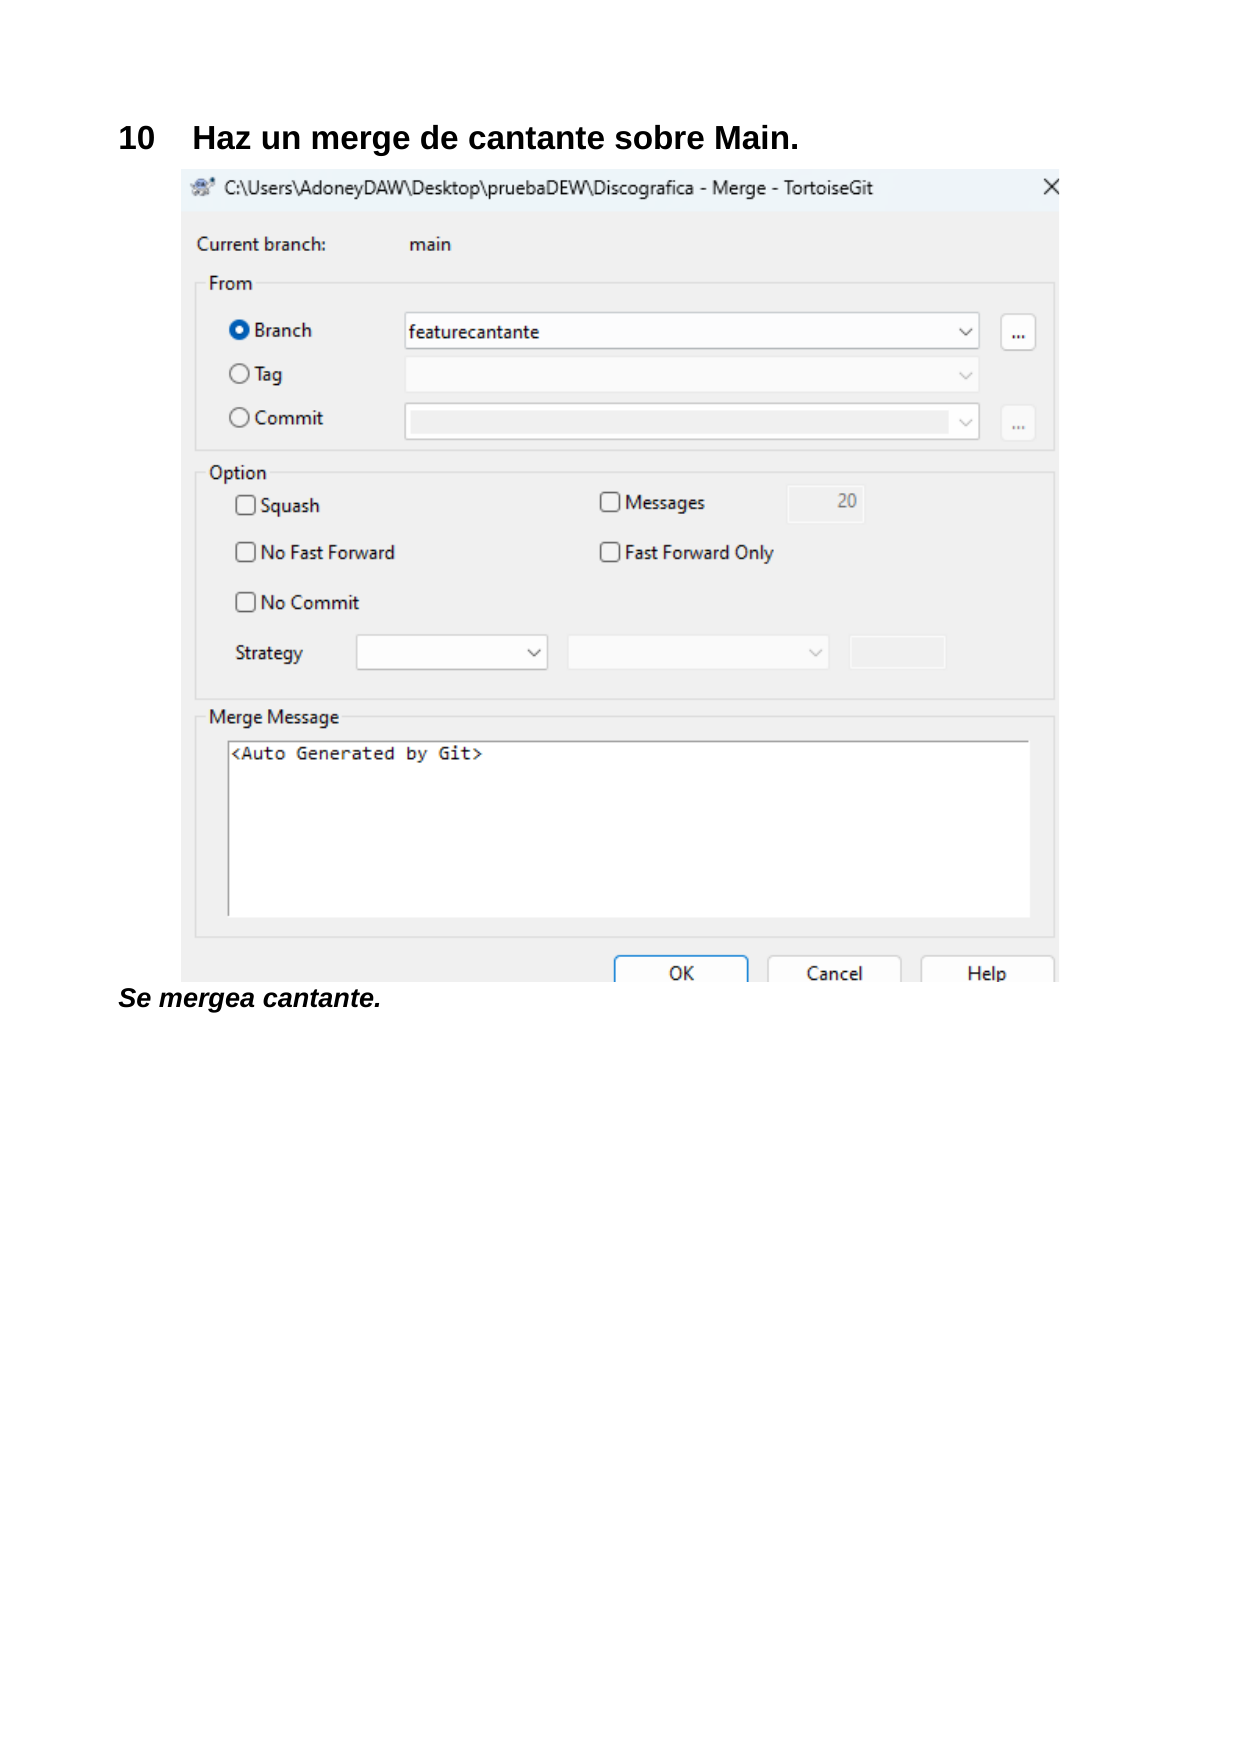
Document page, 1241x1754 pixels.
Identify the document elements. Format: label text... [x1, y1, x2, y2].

subtitle Haz un merge de cantante sobre Main. [118, 118, 1122, 157]
picture [181, 169, 1060, 982]
subtitle Se mergea cantante. [118, 182, 1122, 1013]
